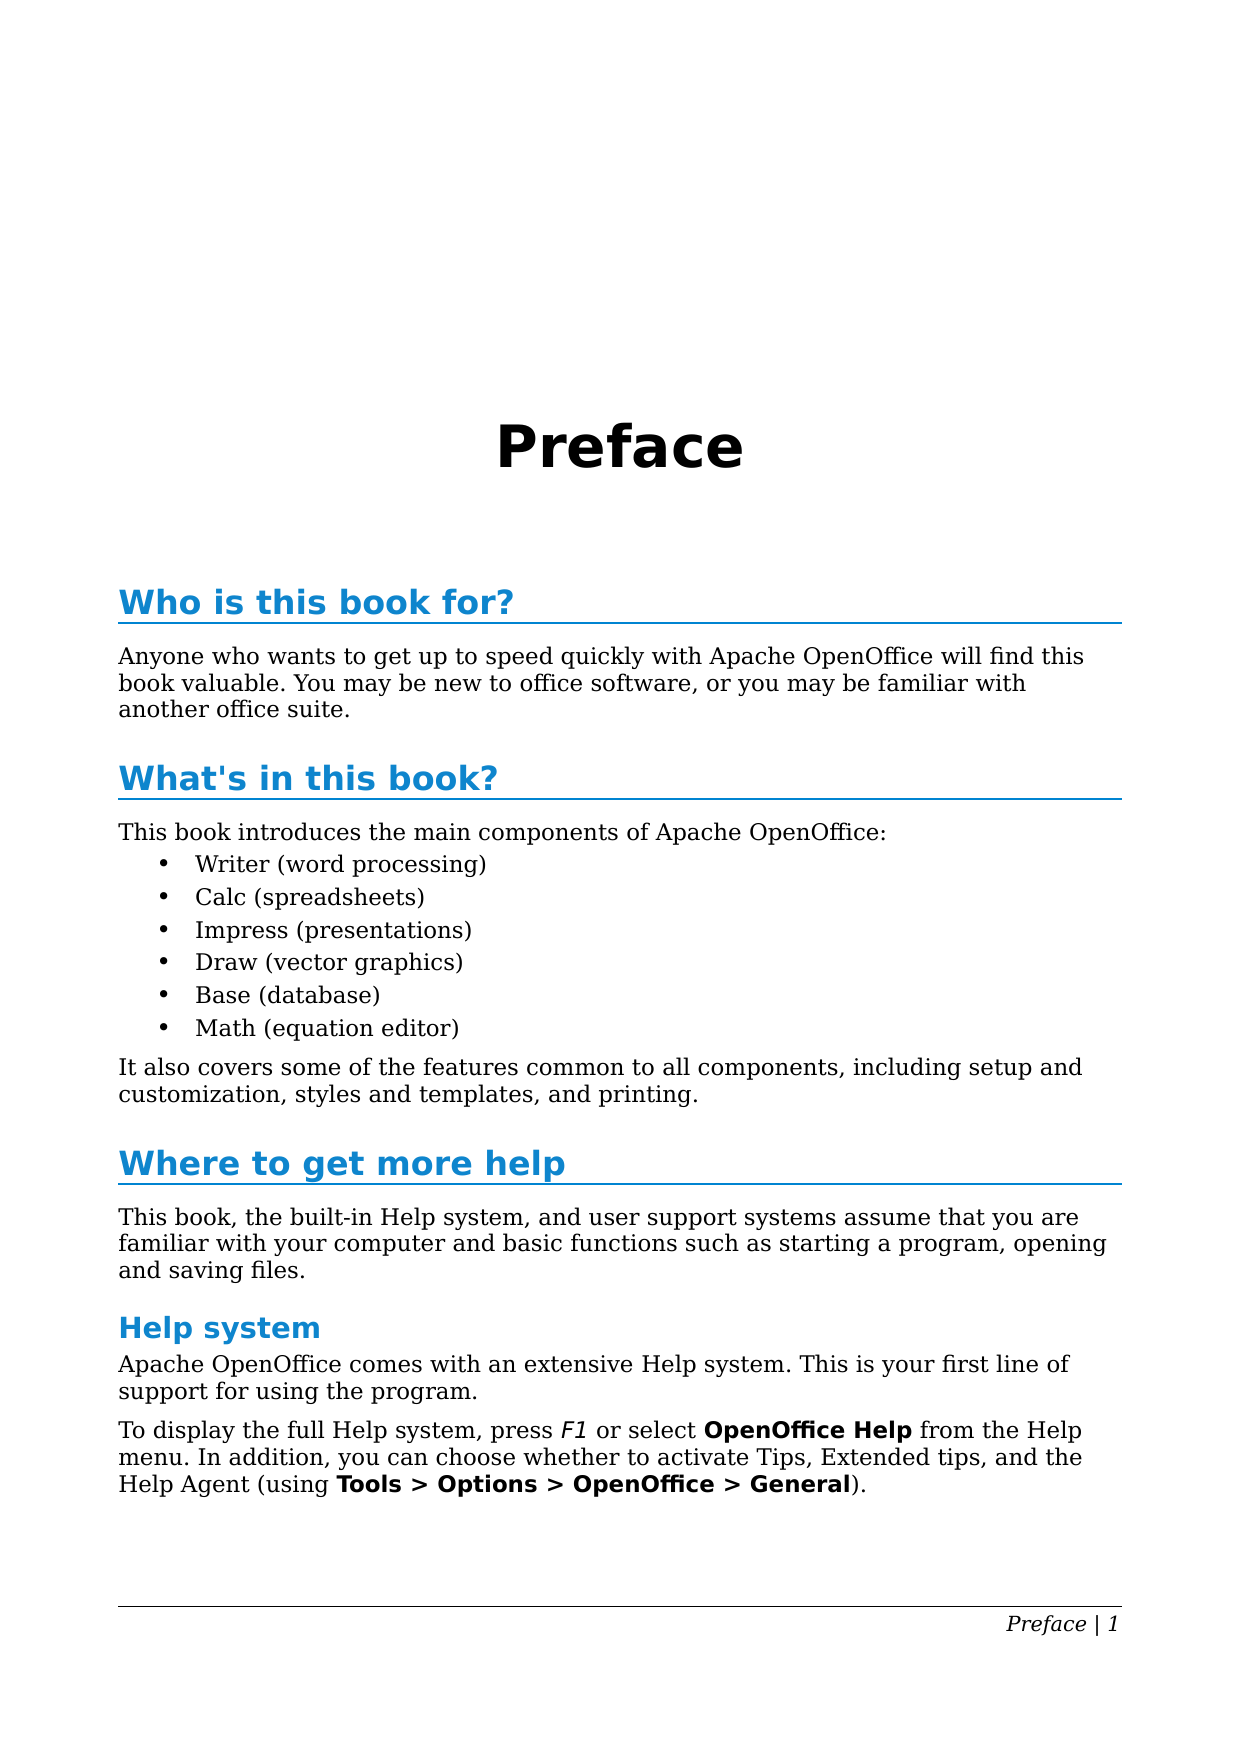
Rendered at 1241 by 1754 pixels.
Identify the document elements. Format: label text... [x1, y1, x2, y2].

text To display the full Help system, press F1 or select OpenOffice Help from the Help menu. In addition, you can choose whether to activate Tips, Extended tips, and the Help Agent (using Tools > Options > OpenOffice > General). [118, 1417, 1122, 1497]
text Apache OpenOffice comes with an extensive Help system. This is your first line of support for using the program. [118, 1352, 1122, 1405]
subtitle Help system [118, 1311, 1122, 1345]
text It also covers some of the features common to all components, including setup and customization, styles and templates, and printing. [118, 1054, 1122, 1108]
subtitle What's in this book? [118, 759, 1122, 798]
subtitle Who is this book for? [118, 583, 1122, 622]
list Draw (vector graphics) [156, 948, 1122, 977]
list Writer (word processing) [156, 849, 1122, 879]
list Base (database) [156, 980, 1122, 1009]
list Math (equation editor) [156, 1013, 1122, 1042]
subtitle Where to get more help [118, 1144, 1122, 1183]
list This book introduces the main components of Apache OpenOffice: [118, 819, 1122, 846]
subtitle Preface [118, 413, 1122, 481]
text Anyone who wants to get up to speed quickly with Apache OpenOffice will find this book valuable. You may be new to office software, or you may be familiar with another office suite. [118, 643, 1122, 723]
text This book, the built-in Help system, and user support systems assume that you are familiar with your computer and basic functions such as starting a program, opening and saving files. [118, 1204, 1122, 1284]
list Impress (presentations) [156, 915, 1122, 944]
list Calc (spreadsheets) [156, 882, 1122, 911]
